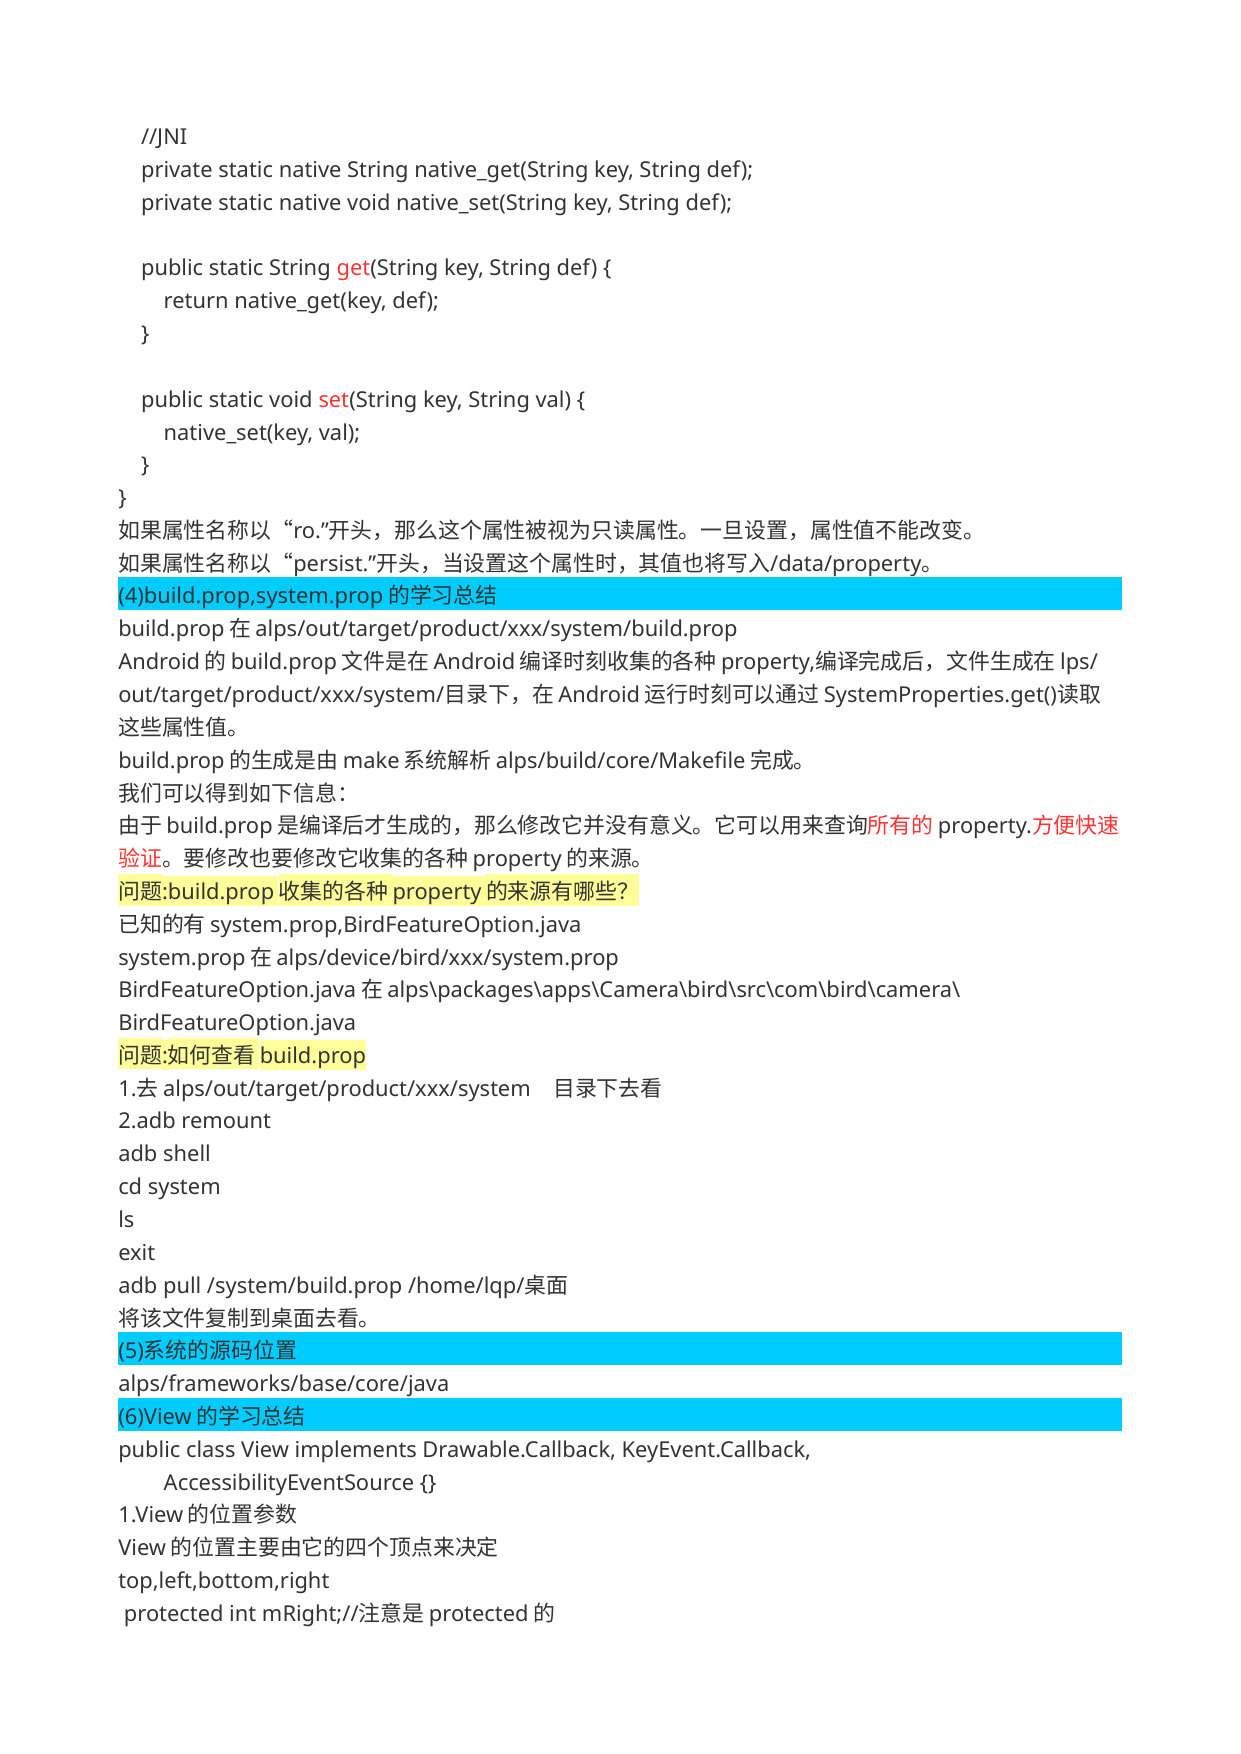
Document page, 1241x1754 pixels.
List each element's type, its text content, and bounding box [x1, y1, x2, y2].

text (5)系统的源码位置 [118, 1332, 1122, 1365]
text build.prop的生成是由make系统解析alps/build/core/Makefile完成。 [118, 742, 1122, 774]
text public class View implements Drawable.Callback, KeyEvent.Callback, [118, 1431, 1122, 1463]
text BirdFeatureOption.java在alps\packages\apps\Camera\bird\src\com\bird\camera\BirdFeatureOption.java [118, 971, 1122, 1037]
text 问题:build.prop收集的各种property的来源有哪些？ [118, 873, 1122, 906]
text 1.去alps/out/target/product/xxx/system 目录下去看 [118, 1070, 1122, 1102]
text system.prop在alps/device/bird/xxx/system.prop [118, 938, 1122, 971]
text 2.adb remount [118, 1102, 1122, 1135]
text native_set(key, val); [118, 413, 1122, 446]
text protected int mRight;//注意是protected的 [118, 1595, 1122, 1627]
text build.prop在alps/out/target/product/xxx/system/build.prop [118, 610, 1122, 643]
text //JNI [118, 118, 1122, 151]
text ls [118, 1201, 1122, 1234]
text public static String get(String key, String def) { [118, 249, 1122, 282]
text 由于build.prop是编译后才生成的，那么修改它并没有意义。它可以用来查询所有的property.方便快速验证。要修改也要修改它收集的各种property的来源。 [118, 807, 1122, 873]
text } [118, 315, 1122, 348]
text 问题:如何查看build.prop [118, 1037, 1122, 1070]
text private static native void native_set(String key, String def); [118, 184, 1122, 217]
text top,left,bottom,right [118, 1562, 1122, 1595]
text adb shell [118, 1135, 1122, 1168]
text } [118, 446, 1122, 479]
text View的位置主要由它的四个顶点来决定 [118, 1529, 1122, 1562]
text 1.View的位置参数 [118, 1496, 1122, 1529]
text adb pull /system/build.prop /home/lqp/桌面 [118, 1267, 1122, 1299]
text exit [118, 1234, 1122, 1267]
text Android的build.prop文件是在Android编译时刻收集的各种property,编译完成后，文件生成在lps/out/target/product/xxx/system/目录下，在Android运行时刻可以通过SystemProperties.get()读取这些属性值。 [118, 643, 1122, 742]
text (4)build.prop,system.prop的学习总结 [118, 577, 1122, 610]
text 如果属性名称以“persist.”开头，当设置这个属性时，其值也将写入/data/property。 [118, 545, 1122, 577]
text 将该文件复制到桌面去看。 [118, 1299, 1122, 1332]
text (6)View的学习总结 [118, 1398, 1122, 1431]
text public static void set(String key, String val) { [118, 381, 1122, 413]
text alps/frameworks/base/core/java [118, 1365, 1122, 1398]
text cd system [118, 1168, 1122, 1201]
text private static native String native_get(String key, String def); [118, 151, 1122, 184]
text 已知的有system.prop,BirdFeatureOption.java [118, 906, 1122, 938]
text 我们可以得到如下信息： [118, 774, 1122, 807]
text } [118, 479, 1122, 512]
text 如果属性名称以“ro.”开头，那么这个属性被视为只读属性。一旦设置，属性值不能改变。 [118, 512, 1122, 545]
text return native_get(key, def); [118, 282, 1122, 315]
text AccessibilityEventSource {} [118, 1463, 1122, 1496]
